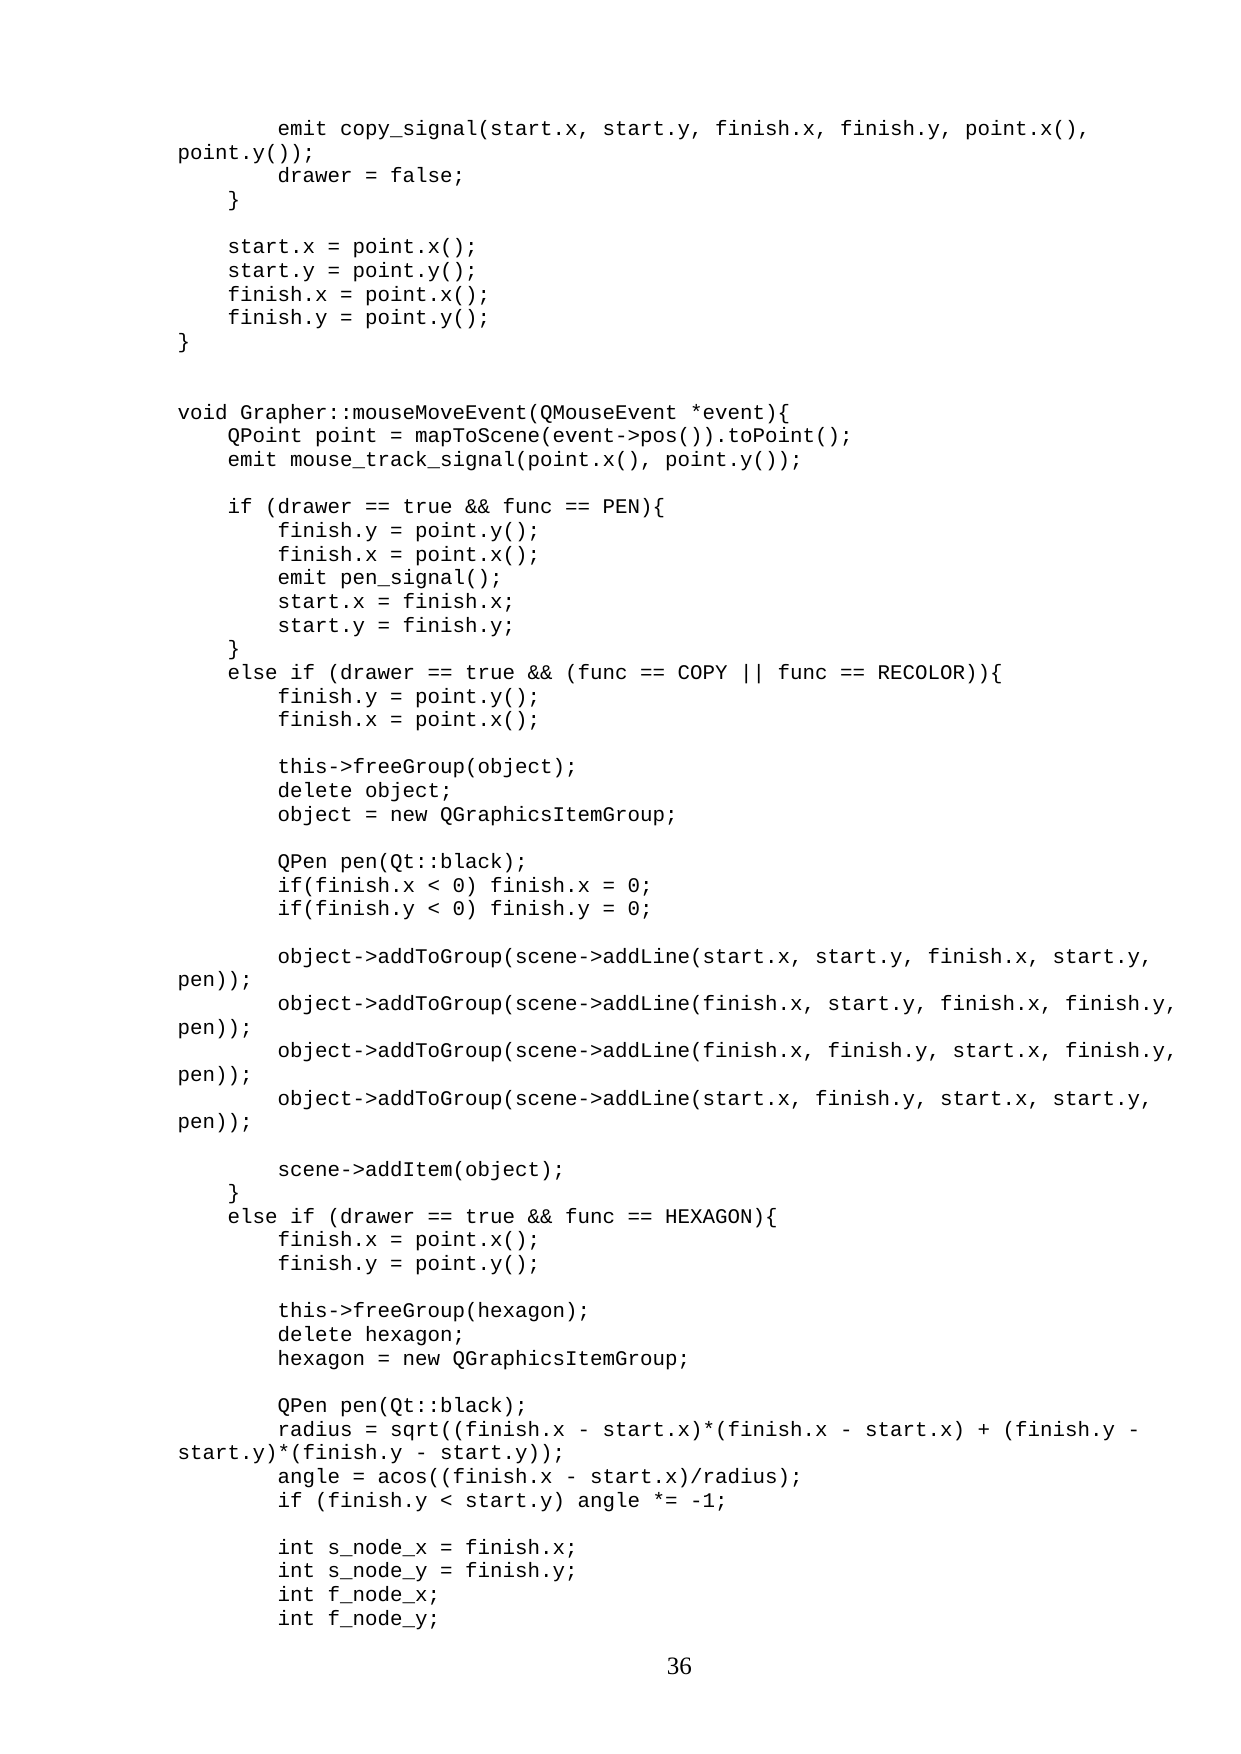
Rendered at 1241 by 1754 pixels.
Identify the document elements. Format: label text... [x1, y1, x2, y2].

text object->addToGroup(scene->addLine(finish.x, start.y, finish.x, finish.y, pen)); [177, 993, 1181, 1040]
text else if (drawer == true && (func == COPY || func == RECOLOR)){ [177, 662, 1181, 686]
text start.y = finish.y; [177, 615, 1181, 638]
text int s_node_x = finish.x; [177, 1537, 1181, 1561]
text if (finish.y < start.y) angle *= -1; [177, 1489, 1181, 1513]
text object = new QGraphicsItemGroup; [177, 804, 1181, 827]
text if (drawer == true && func == PEN){ [177, 496, 1181, 520]
text int f_node_x; [177, 1584, 1181, 1608]
text if(finish.y < 0) finish.y = 0; [177, 898, 1181, 922]
text int f_node_y; [177, 1608, 1181, 1631]
text } [177, 331, 1181, 354]
text start.y = point.y(); [177, 260, 1181, 284]
text finish.x = point.x(); [177, 1229, 1181, 1253]
text finish.y = point.y(); [177, 307, 1181, 331]
text if(finish.x < 0) finish.x = 0; [177, 875, 1181, 898]
text scene->addItem(object); [177, 1158, 1181, 1182]
text start.x = point.x(); [177, 236, 1181, 260]
text finish.y = point.y(); [177, 1253, 1181, 1277]
text delete object; [177, 780, 1181, 804]
text } [177, 1182, 1181, 1206]
text hexagon = new QGraphicsItemGroup; [177, 1348, 1181, 1371]
text QPen pen(Qt::black); [177, 1395, 1181, 1419]
text finish.y = point.y(); [177, 520, 1181, 544]
text emit mouse_track_signal(point.x(), point.y()); [177, 449, 1181, 473]
text object->addToGroup(scene->addLine(start.x, start.y, finish.x, start.y, pen)); [177, 946, 1181, 993]
text delete hexagon; [177, 1324, 1181, 1348]
text finish.x = point.x(); [177, 544, 1181, 567]
text object->addToGroup(scene->addLine(finish.x, finish.y, start.x, finish.y, pen)); [177, 1040, 1181, 1088]
text void Grapher::mouseMoveEvent(QMouseEvent *event){ [177, 402, 1181, 426]
text emit copy_signal(start.x, start.y, finish.x, finish.y, point.x(), point.y()); [177, 118, 1181, 165]
text QPen pen(Qt::black); [177, 851, 1181, 875]
text angle = acos((finish.x - start.x)/radius); [177, 1466, 1181, 1489]
text finish.x = point.x(); [177, 284, 1181, 307]
text object->addToGroup(scene->addLine(start.x, finish.y, start.x, start.y, pen)); [177, 1088, 1181, 1135]
text emit pen_signal(); [177, 567, 1181, 591]
text drawer = false; [177, 165, 1181, 189]
text this->freeGroup(object); [177, 757, 1181, 780]
text } [177, 189, 1181, 213]
text start.x = finish.x; [177, 591, 1181, 615]
text } [177, 638, 1181, 662]
text finish.x = point.x(); [177, 709, 1181, 733]
text this->freeGroup(hexagon); [177, 1300, 1181, 1324]
text radius = sqrt((finish.x - start.x)*(finish.x - start.x) + (finish.y - start.y)*(finish.y - start.y)); [177, 1419, 1181, 1466]
text int s_node_y = finish.y; [177, 1561, 1181, 1584]
text QPoint point = mapToScene(event->pos()).toPoint(); [177, 426, 1181, 449]
text finish.y = point.y(); [177, 686, 1181, 709]
text else if (drawer == true && func == HEXAGON){ [177, 1206, 1181, 1229]
